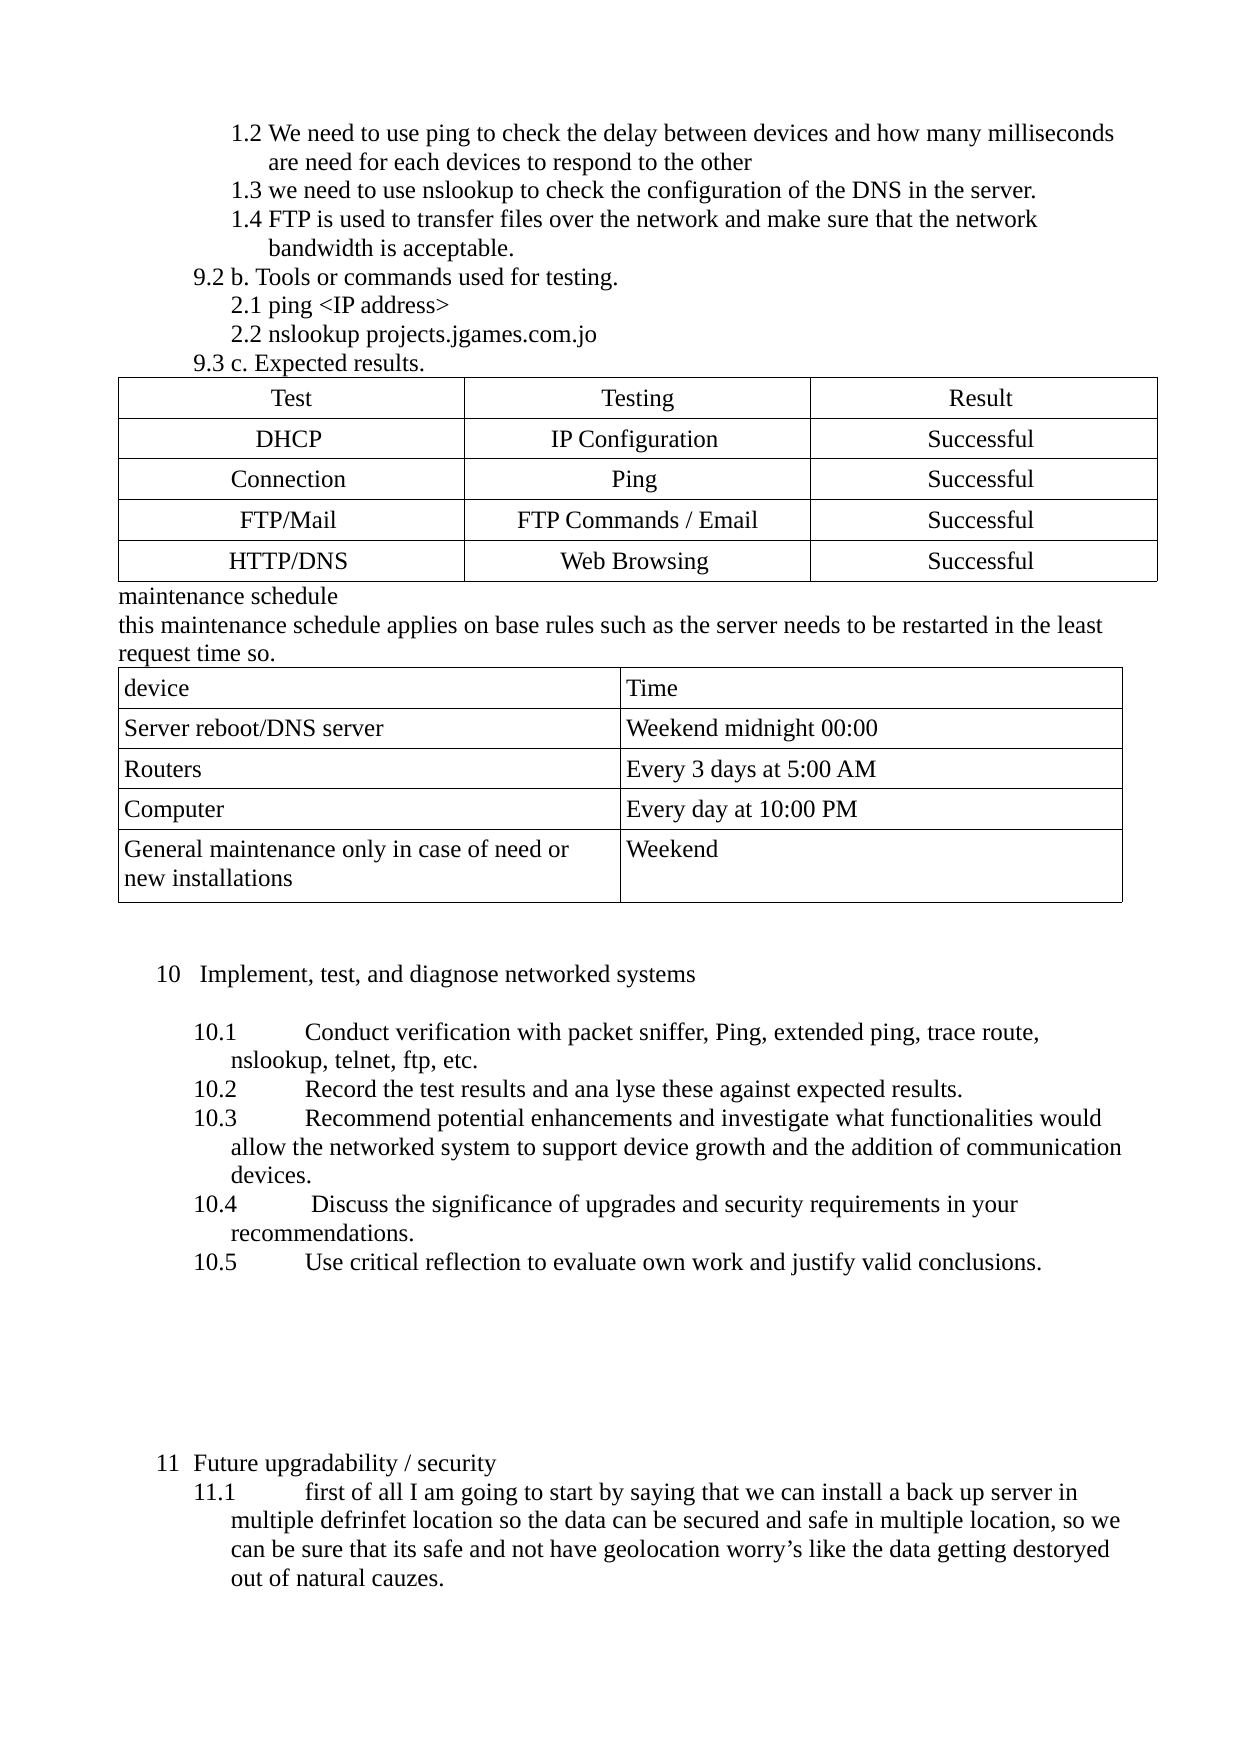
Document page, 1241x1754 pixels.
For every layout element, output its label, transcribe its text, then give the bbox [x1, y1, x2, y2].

list we need to use nslookup to check the configuration of the DNS in the server. [231, 176, 1122, 204]
table_cell Successful [811, 459, 1157, 499]
list Implement, test, and diagnose networked systems [156, 959, 1122, 988]
table_header device [119, 668, 620, 708]
table_cell Successful [811, 541, 1157, 581]
table_cell Weekend [621, 830, 1122, 902]
table_header Time [621, 668, 1122, 708]
table_cell FTP/Mail [119, 500, 464, 540]
table_cell Successful [811, 500, 1157, 540]
list nslookup projects.jgames.com.jo [231, 319, 1122, 348]
list FTP is used to transfer files over the network and make sure that the network bandwidth is acceptable. [231, 204, 1122, 262]
table_cell Successful [811, 419, 1157, 458]
table_cell FTP Commands / Email [465, 500, 810, 540]
table_cell Every 3 days at 5:00 AM [621, 749, 1122, 788]
text maintenance schedule [118, 582, 1122, 610]
list b. Tools or commands used for testing. [193, 262, 1122, 291]
list Conduct verification with packet sniffer, Ping, extended ping, trace route, nslookup, telnet, ftp, etc. [193, 1017, 1122, 1074]
table_cell HTTP/DNS [119, 541, 464, 581]
table_cell Every day at 10:00 PM [621, 789, 1122, 828]
table_header Test [119, 378, 464, 418]
table_header Testing [465, 378, 810, 418]
list Use critical reflection to evaluate own work and justify valid conclusions. [193, 1247, 1122, 1448]
list Discuss the significance of upgrades and security requirements in your recommendations. [193, 1189, 1122, 1247]
table_cell General maintenance only in case of need or new installations [119, 830, 620, 902]
table_cell Connection [119, 459, 464, 499]
table_cell Ping [465, 459, 810, 499]
table_cell Server reboot/DNS server [119, 709, 620, 748]
table_cell IP Configuration [465, 419, 810, 458]
table_cell DHCP [119, 419, 464, 458]
list Recommend potential enhancements and investigate what functionalities would allow the networked system to support device growth and the addition of communication devices. [193, 1103, 1122, 1189]
list first of all I am going to start by saying that we can install a back up server in multiple defrinfet location so the data can be secured and safe in multiple location, so we can be sure that its safe and not have geolocation worry’s like the data getting destoryed out of natural cauzes. [193, 1477, 1122, 1592]
list c. Expected results. [193, 348, 1122, 377]
text this maintenance schedule applies on base rules such as the server needs to be restarted in the least request time so. [118, 610, 1122, 667]
list ping <IP address> [231, 291, 1122, 319]
table_cell Routers [119, 749, 620, 788]
list Record the test results and ana lyse these against expected results. [193, 1074, 1122, 1103]
table_header Result [811, 378, 1157, 418]
list We need to use ping to check the delay between devices and how many milliseconds are need for each devices to respond to the other [231, 118, 1122, 176]
list Future upgradability / security [156, 1448, 1122, 1477]
table_cell Computer [119, 789, 620, 828]
table_cell Weekend midnight 00:00 [621, 709, 1122, 748]
table_cell Web Browsing [465, 541, 810, 581]
